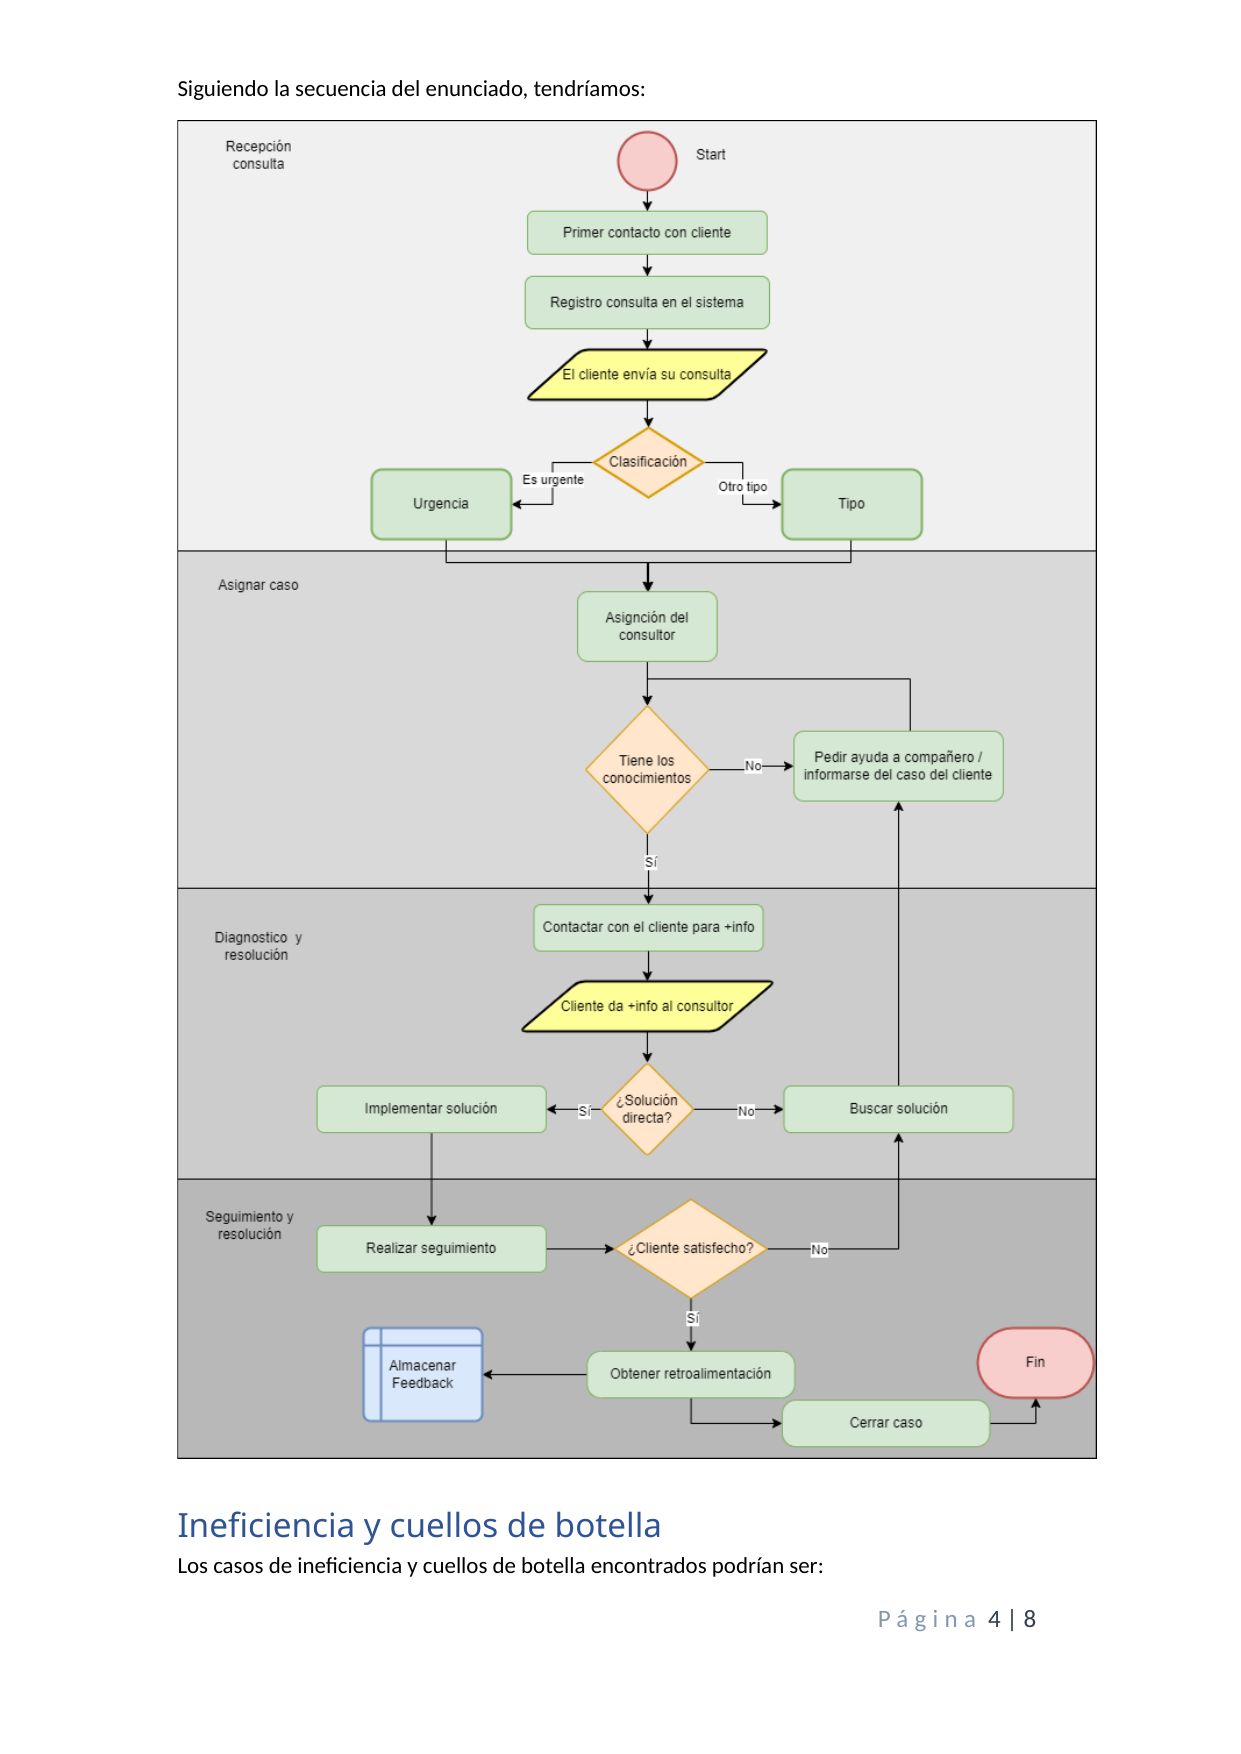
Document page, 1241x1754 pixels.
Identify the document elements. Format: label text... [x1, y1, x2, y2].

text Los casos de ineficiencia y cuellos de botella encontrados podrían ser: [177, 1551, 1063, 1579]
text Siguiendo la secuencia del enunciado, tendríamos: [177, 74, 1063, 102]
subtitle Ineficiencia y cuellos de botella [177, 1502, 1063, 1548]
